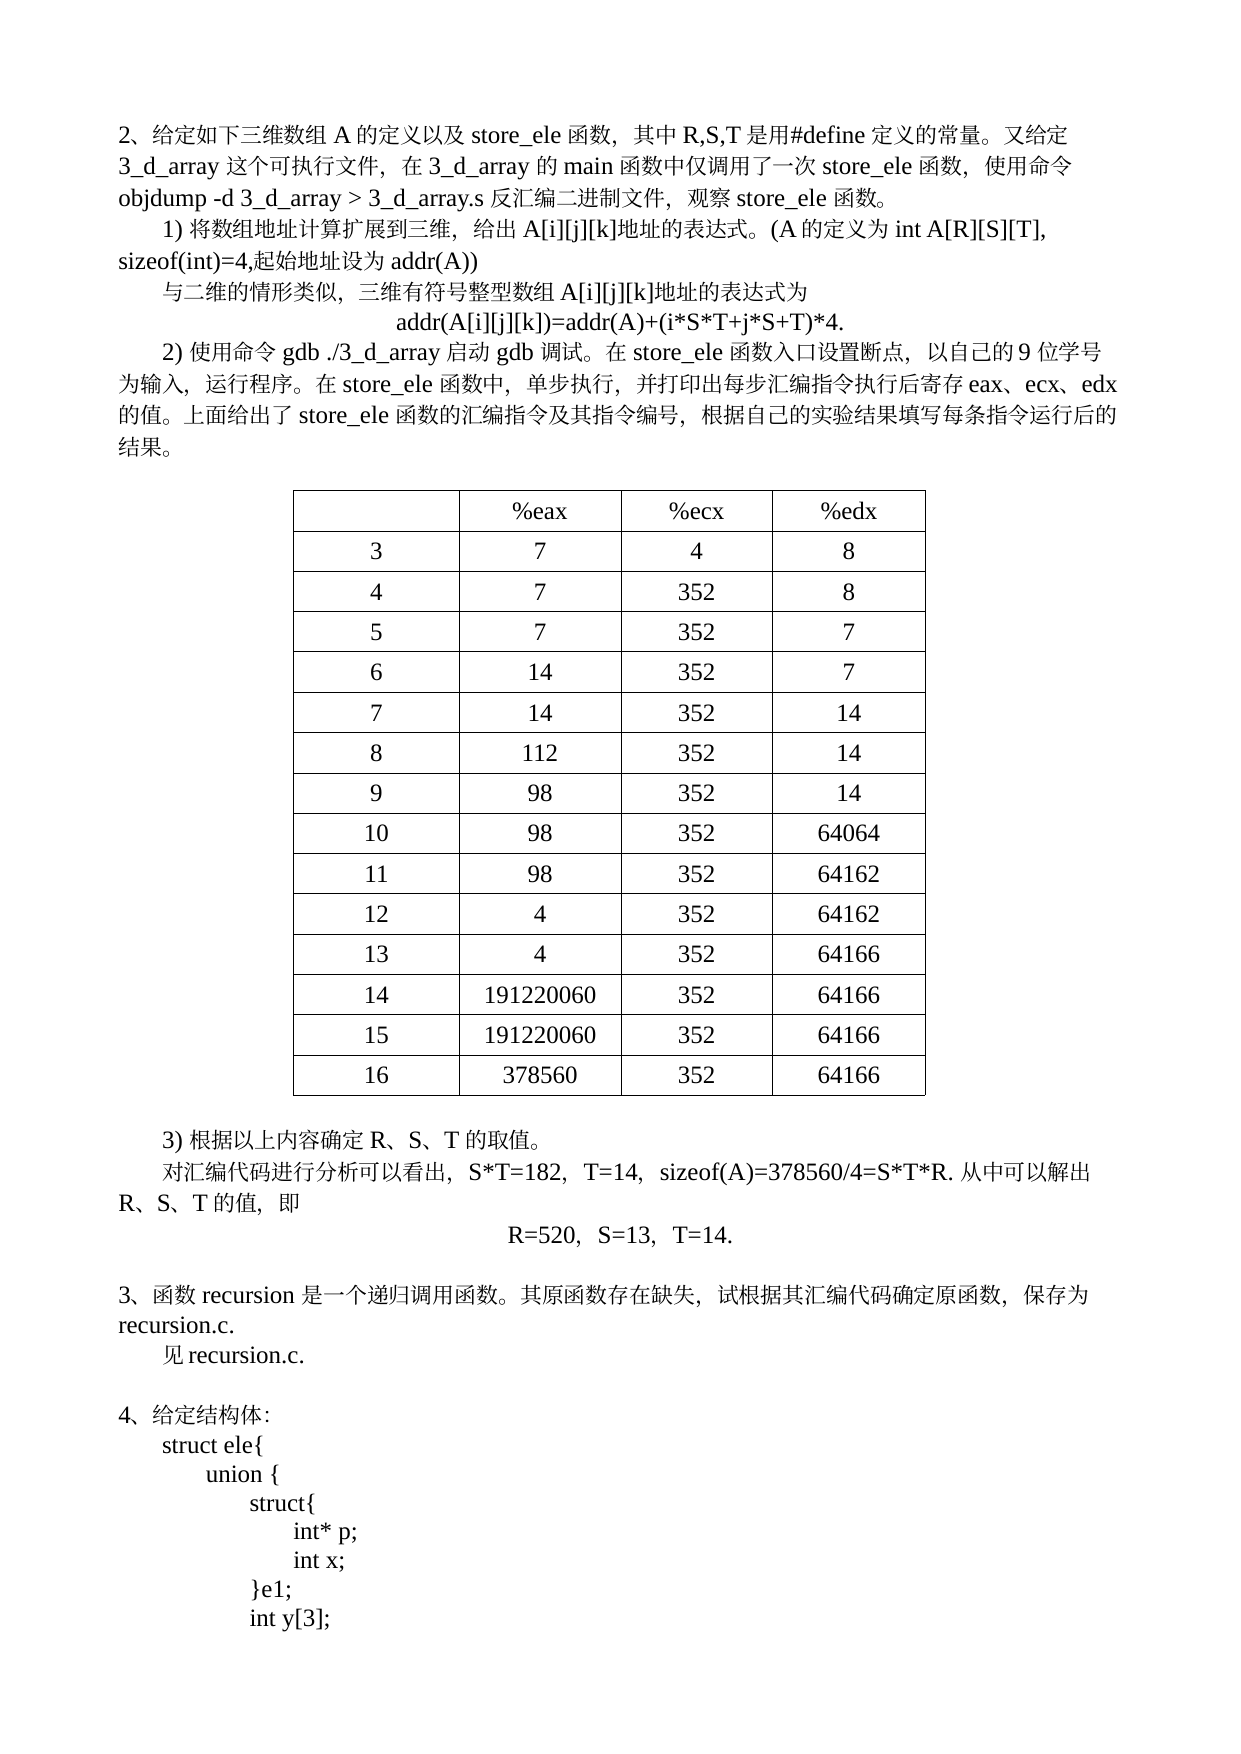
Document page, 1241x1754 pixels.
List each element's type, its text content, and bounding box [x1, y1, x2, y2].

table_cell 64166 [773, 935, 925, 974]
table_cell 352 [622, 854, 772, 893]
table_header %eax [460, 491, 621, 531]
table_cell 8 [294, 733, 459, 772]
text }e1; [118, 1574, 1122, 1603]
table_cell 14 [773, 693, 925, 732]
table_header %edx [773, 491, 925, 531]
text int x; [118, 1545, 1122, 1574]
text 对汇编代码进行分析可以看出，S*T=182，T=14，sizeof(A)=378560/4=S*T*R. 从中可以解出R、S、T的值，即 [118, 1155, 1122, 1218]
table_cell 7 [773, 652, 925, 692]
table_cell 14 [460, 652, 621, 692]
table_cell 191220060 [460, 1015, 621, 1054]
table_cell 352 [622, 612, 772, 651]
text 4、给定结构体： [118, 1399, 1122, 1430]
table_cell 10 [294, 814, 459, 853]
table_cell 352 [622, 693, 772, 732]
table_cell 3 [294, 532, 459, 571]
text 与二维的情形类似，三维有符号整型数组A[i][j][k]地址的表达式为 [118, 275, 1122, 307]
text 3) 根据以上内容确定 R、S、T 的取值。 [118, 1124, 1122, 1155]
table_header [294, 491, 459, 531]
table_cell 5 [294, 612, 459, 651]
table_cell 11 [294, 854, 459, 893]
table_cell 4 [294, 572, 459, 611]
table_cell 352 [622, 975, 772, 1014]
table_cell 9 [294, 774, 459, 813]
table_cell 12 [294, 894, 459, 934]
table_cell 98 [460, 814, 621, 853]
table_cell 6 [294, 652, 459, 692]
text int y[3]; [118, 1603, 1122, 1631]
table_cell 352 [622, 1056, 772, 1095]
table_cell 14 [773, 733, 925, 772]
text union { [118, 1459, 1122, 1488]
table_cell 352 [622, 1015, 772, 1054]
table_cell 352 [622, 733, 772, 772]
table_cell 7 [773, 612, 925, 651]
table_cell 7 [460, 572, 621, 611]
table_cell 4 [460, 935, 621, 974]
table_cell 352 [622, 935, 772, 974]
text 1) 将数组地址计算扩展到三维，给出 A[i][j][k]地址的表达式。(A 的定义为 int A[R][S][T], [118, 212, 1122, 244]
table_cell 64162 [773, 854, 925, 893]
table_cell 16 [294, 1056, 459, 1095]
text struct ele{ [118, 1430, 1122, 1459]
table_cell 112 [460, 733, 621, 772]
table_cell 7 [294, 693, 459, 732]
text int* p; [118, 1516, 1122, 1545]
table_cell 191220060 [460, 975, 621, 1014]
text 2) 使用命令 gdb ./3_d_array 启动 gdb 调试。在 store_ele 函数入口设置断点，以自己的9 位学号为输入，运行程序。在 store_ele 函数中，单步执行，并打印出每步汇编指令执行后寄存eax、ecx、edx 的值。上面给出了 store_ele 函数的汇编指令及其指令编号，根据自己的实验结果填写每条指令运行后的结果。 [118, 336, 1122, 461]
table_cell 64162 [773, 894, 925, 934]
table_cell 98 [460, 774, 621, 813]
table_cell 64064 [773, 814, 925, 853]
table_cell 352 [622, 572, 772, 611]
table_cell 98 [460, 854, 621, 893]
table_cell 352 [622, 814, 772, 853]
table_cell 13 [294, 935, 459, 974]
table_cell 64166 [773, 975, 925, 1014]
table_cell 4 [622, 532, 772, 571]
table_cell 14 [773, 774, 925, 813]
text 见recursion.c. [118, 1338, 1122, 1370]
text sizeof(int)=4,起始地址设为 addr(A)) [118, 244, 1122, 275]
table_cell 64166 [773, 1015, 925, 1054]
table_cell 7 [460, 612, 621, 651]
table_cell 352 [622, 774, 772, 813]
table_cell 8 [773, 572, 925, 611]
table_cell 7 [460, 532, 621, 571]
text struct{ [118, 1488, 1122, 1516]
table_cell 378560 [460, 1056, 621, 1095]
table_cell 4 [460, 894, 621, 934]
table_cell 352 [622, 652, 772, 692]
text 3、函数 recursion 是一个递归调用函数。其原函数存在缺失，试根据其汇编代码确定原函数，保存为recursion.c. [118, 1278, 1122, 1338]
table_cell 14 [460, 693, 621, 732]
table_cell 8 [773, 532, 925, 571]
text 2、给定如下三维数组 A 的定义以及 store_ele 函数，其中 R,S,T 是用#define 定义的常量。又给定 3_d_array 这个可执行文件，在 3_d_array 的 main 函数中仅调用了一次 store_ele 函数，使用命令 objdump -d 3_d_array > 3_d_array.s 反汇编二进制文件，观察 store_ele 函数。 [118, 118, 1122, 212]
table_cell 352 [622, 894, 772, 934]
table_cell 14 [294, 975, 459, 1014]
table_header %ecx [622, 491, 772, 531]
text R=520，S=13，T=14. [118, 1218, 1122, 1249]
table_cell 15 [294, 1015, 459, 1054]
text addr(A[i][j][k])=addr(A)+(i*S*T+j*S+T)*4. [118, 307, 1122, 336]
table_cell 64166 [773, 1056, 925, 1095]
